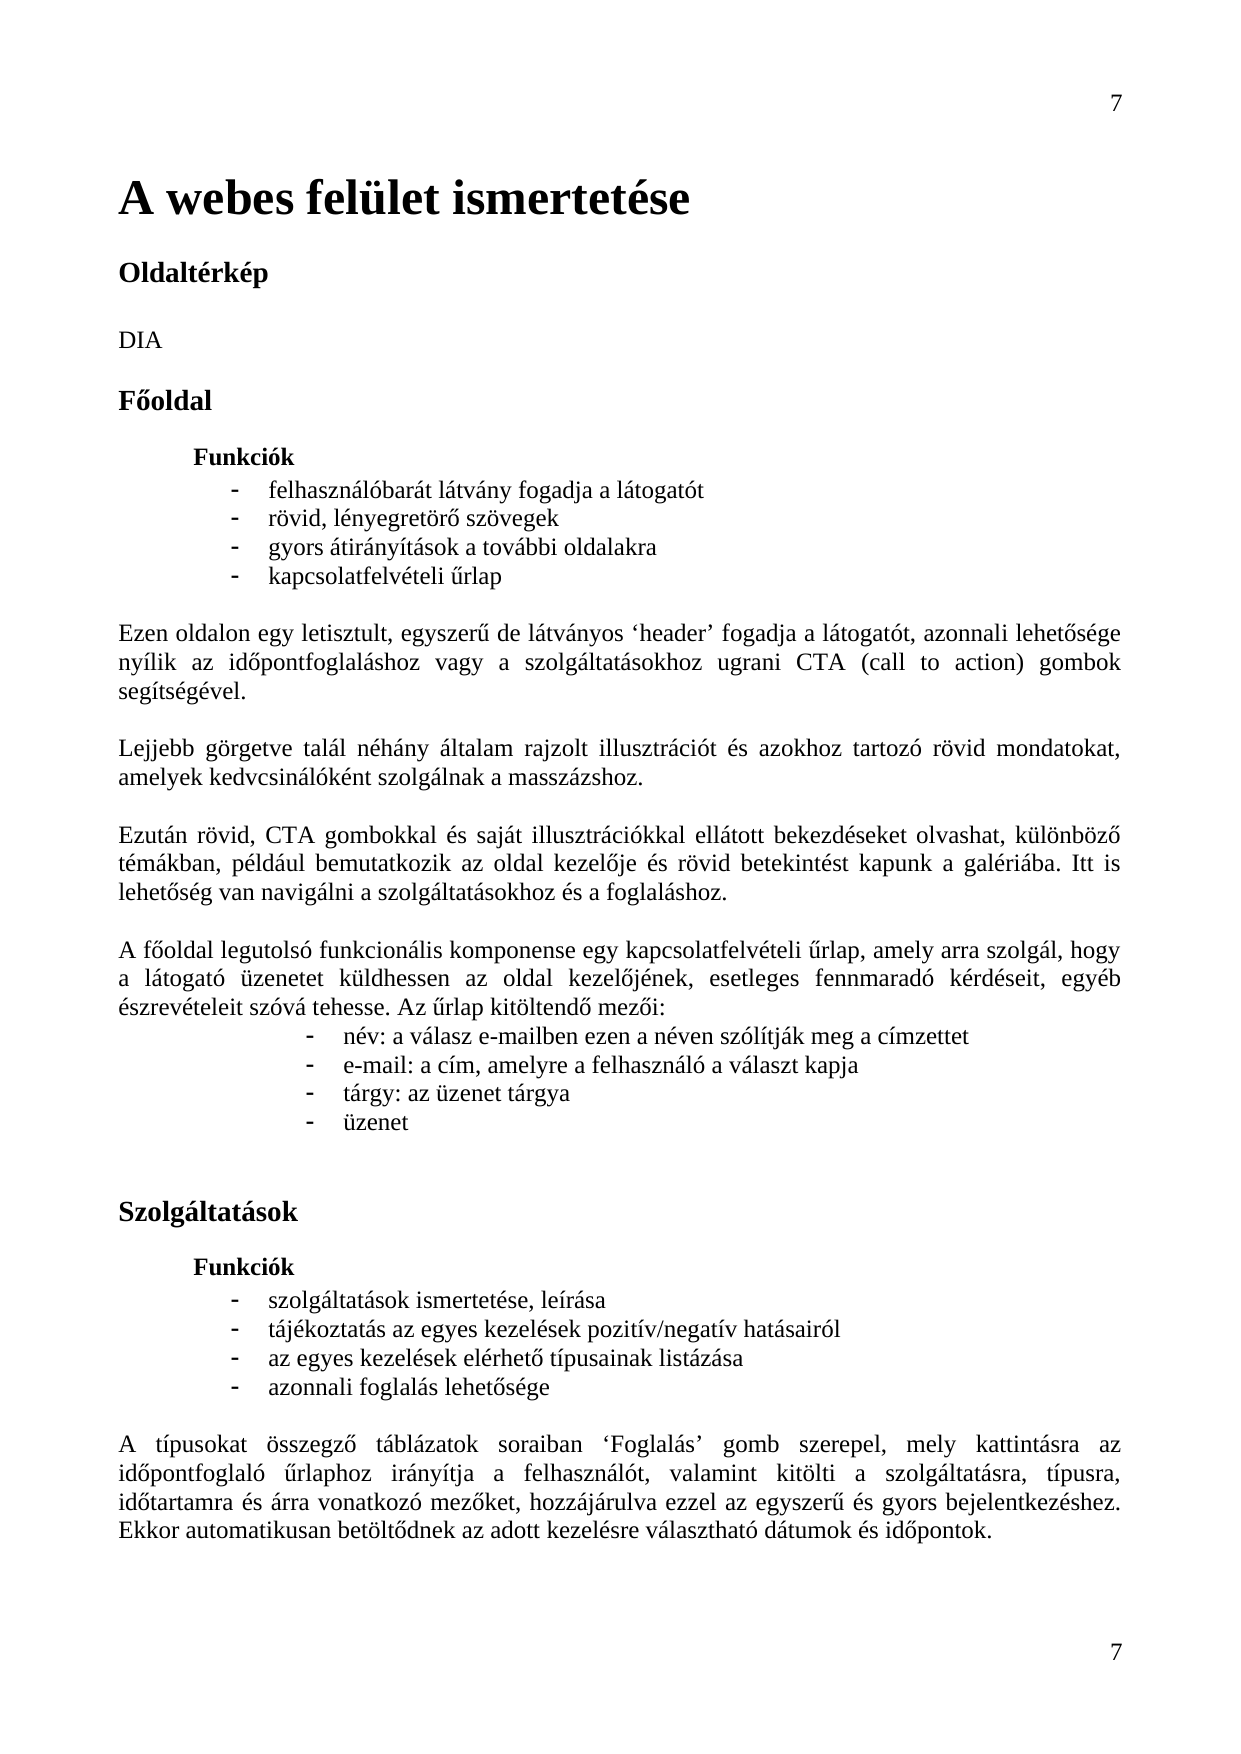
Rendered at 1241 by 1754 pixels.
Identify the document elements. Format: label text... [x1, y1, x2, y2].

list az egyes kezelések elérhető típusainak listázása [231, 1343, 1122, 1372]
list felhasználóbarát látvány fogadja a látogatót [231, 475, 1122, 503]
text Lejjebb görgetve talál néhány általam rajzolt illusztrációt és azokhoz tartozó rövid mondatokat, amelyek kedvcsinálóként szolgálnak a masszázshoz. [118, 733, 1122, 791]
list tájékoztatás az egyes kezelések pozitív/negatív hatásairól [231, 1314, 1122, 1343]
subtitle A webes felület ismertetése [118, 168, 1122, 226]
list kapcsolatfelvételi űrlap [231, 561, 1122, 590]
list üzenet [306, 1107, 1122, 1136]
list név: a válasz e-mailben ezen a néven szólítják meg a címzettet [306, 1021, 1122, 1050]
subtitle Oldaltérkép [118, 255, 1122, 288]
list rövid, lényegretörő szövegek [231, 503, 1122, 532]
subtitle Főoldal [118, 383, 1122, 417]
list azonnali foglalás lehetősége [231, 1372, 1122, 1400]
text A főoldal legutolsó funkcionális komponense egy kapcsolatfelvételi űrlap, amely arra szolgál, hogy a látogató üzenetet küldhessen az oldal kezelőjének, esetleges fennmaradó kérdéseit, egyéb észrevételeit szóvá tehesse. Az űrlap kitöltendő mezői: [118, 935, 1122, 1021]
subtitle Funkciók [193, 1252, 1122, 1281]
text DIA [118, 325, 1122, 354]
list e-mail: a cím, amelyre a felhasználó a választ kapja [306, 1050, 1122, 1078]
list gyors átirányítások a további oldalakra [231, 532, 1122, 561]
text Ezen oldalon egy letisztult, egyszerű de látványos ‘header’ fogadja a látogatót, azonnali lehetősége nyílik az időpontfoglaláshoz vagy a szolgáltatásokhoz ugrani CTA (call to action) gombok segítségével. [118, 618, 1122, 705]
subtitle Szolgáltatások [118, 1194, 1122, 1227]
text A típusokat összegző táblázatok soraiban ‘Foglalás’ gomb szerepel, mely kattintásra az időpontfoglaló űrlaphoz irányítja a felhasználót, valamint kitölti a szolgáltatásra, típusra, időtartamra és árra vonatkozó mezőket, hozzájárulva ezzel az egyszerű és gyors bejelentkezéshez. Ekkor automatikusan betöltődnek az adott kezelésre választható dátumok és időpontok. [118, 1429, 1122, 1544]
list tárgy: az üzenet tárgya [306, 1078, 1122, 1107]
text Ezután rövid, CTA gombokkal és saját illusztrációkkal ellátott bekezdéseket olvashat, különböző témákban, például bemutatkozik az oldal kezelője és rövid betekintést kapunk a galériába. Itt is lehetőség van navigálni a szolgáltatásokhoz és a foglaláshoz. [118, 820, 1122, 906]
subtitle Funkciók [118, 442, 1122, 471]
list szolgáltatások ismertetése, leírása [231, 1285, 1122, 1314]
